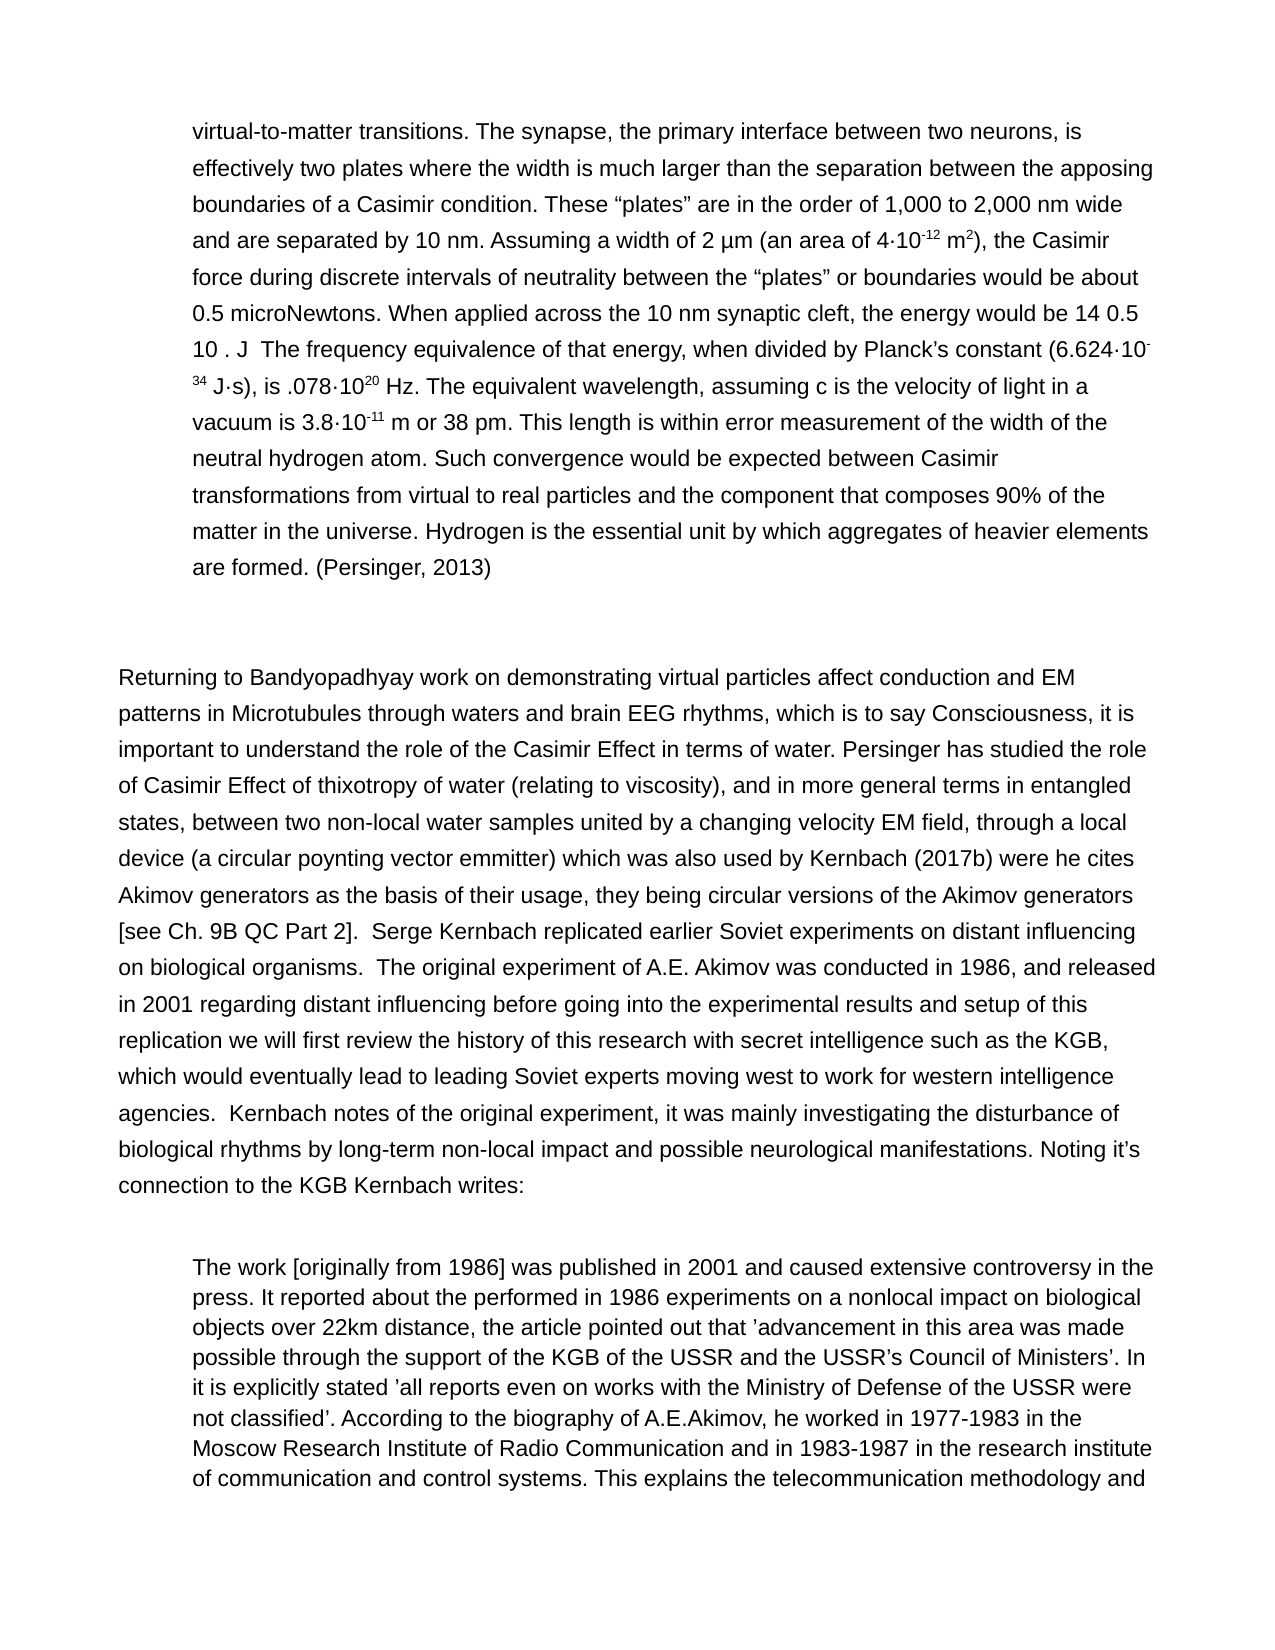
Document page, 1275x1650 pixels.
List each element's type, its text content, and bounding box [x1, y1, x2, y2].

text virtual-to-matter transitions. The synapse, the primary interface between two neurons, is effectively two plates where the width is much larger than the separation between the apposing boundaries of a Casimir condition. These “plates” are in the order of 1,000 to 2,000 nm wide and are separated by 10 nm. Assuming a width of 2 µm (an area of 4∙10-12 m2), the Casimir force during discrete intervals of neutrality between the “plates” or boundaries would be about 0.5 microNewtons. When applied across the 10 nm synaptic cleft, the energy would be 14 0.5 10 . J The frequency equivalence of that energy, when divided by Planck’s constant (6.624·10-34 J·s), is .078·1020 Hz. The equivalent wavelength, assuming c is the velocity of light in a vacuum is 3.8·10-11 m or 38 pm. This length is within error measurement of the width of the neutral hydrogen atom. Such convergence would be expected between Casimir transformations from virtual to real particles and the component that composes 90% of the matter in the universe. Hydrogen is the essential unit by which aggregates of heavier elements are formed. (Persinger, 2013) [192, 118, 1157, 581]
text The work [originally from 1986] was published in 2001 and caused extensive controversy in the press. It reported about the performed in 1986 experiments on a nonlocal impact on biological objects over 22km distance, the article pointed out that ’advancement in this area was made possible through the support of the KGB of the USSR and the USSR’s Council of Ministers’. In it is explicitly stated ’all reports even on works with the Ministry of Defense of the USSR were not classified’. According to the biography of A.E.Akimov, he worked in 1977-1983 in the Moscow Research Institute of Radio Communication and in 1983-1987 in the research institute of communication and control systems. This explains the telecommunication methodology and [192, 1253, 1157, 1491]
text Returning to Bandyopadhyay work on demonstrating virtual particles affect conduction and EM patterns in Microtubules through waters and brain EEG rhythms, which is to say Consciousness, it is important to understand the role of the Casimir Effect in terms of water. Persinger has studied the role of Casimir Effect of thixotropy of water (relating to viscosity), and in more general terms in entangled states, between two non-local water samples united by a changing velocity EM field, through a local device (a circular poynting vector emmitter) which was also used by Kernbach (2017b) were he cites Akimov generators as the basis of their usage, they being circular versions of the Akimov generators [see Ch. 9B QC Part 2]. Serge Kernbach replicated earlier Soviet experiments on distant influencing on biological organisms. The original experiment of A.E. Akimov was conducted in 1986, and released in 2001 regarding distant influencing before going into the experimental results and setup of this replication we will first review the history of this research with secret intelligence such as the KGB, which would eventually lead to leading Soviet experts moving west to work for western intelligence agencies. Kernbach notes of the original experiment, it was mainly investigating the disturbance of biological rhythms by long-term non-local impact and possible neurological manifestations. Noting it’s connection to the KGB Kernbach writes: [118, 663, 1157, 1199]
